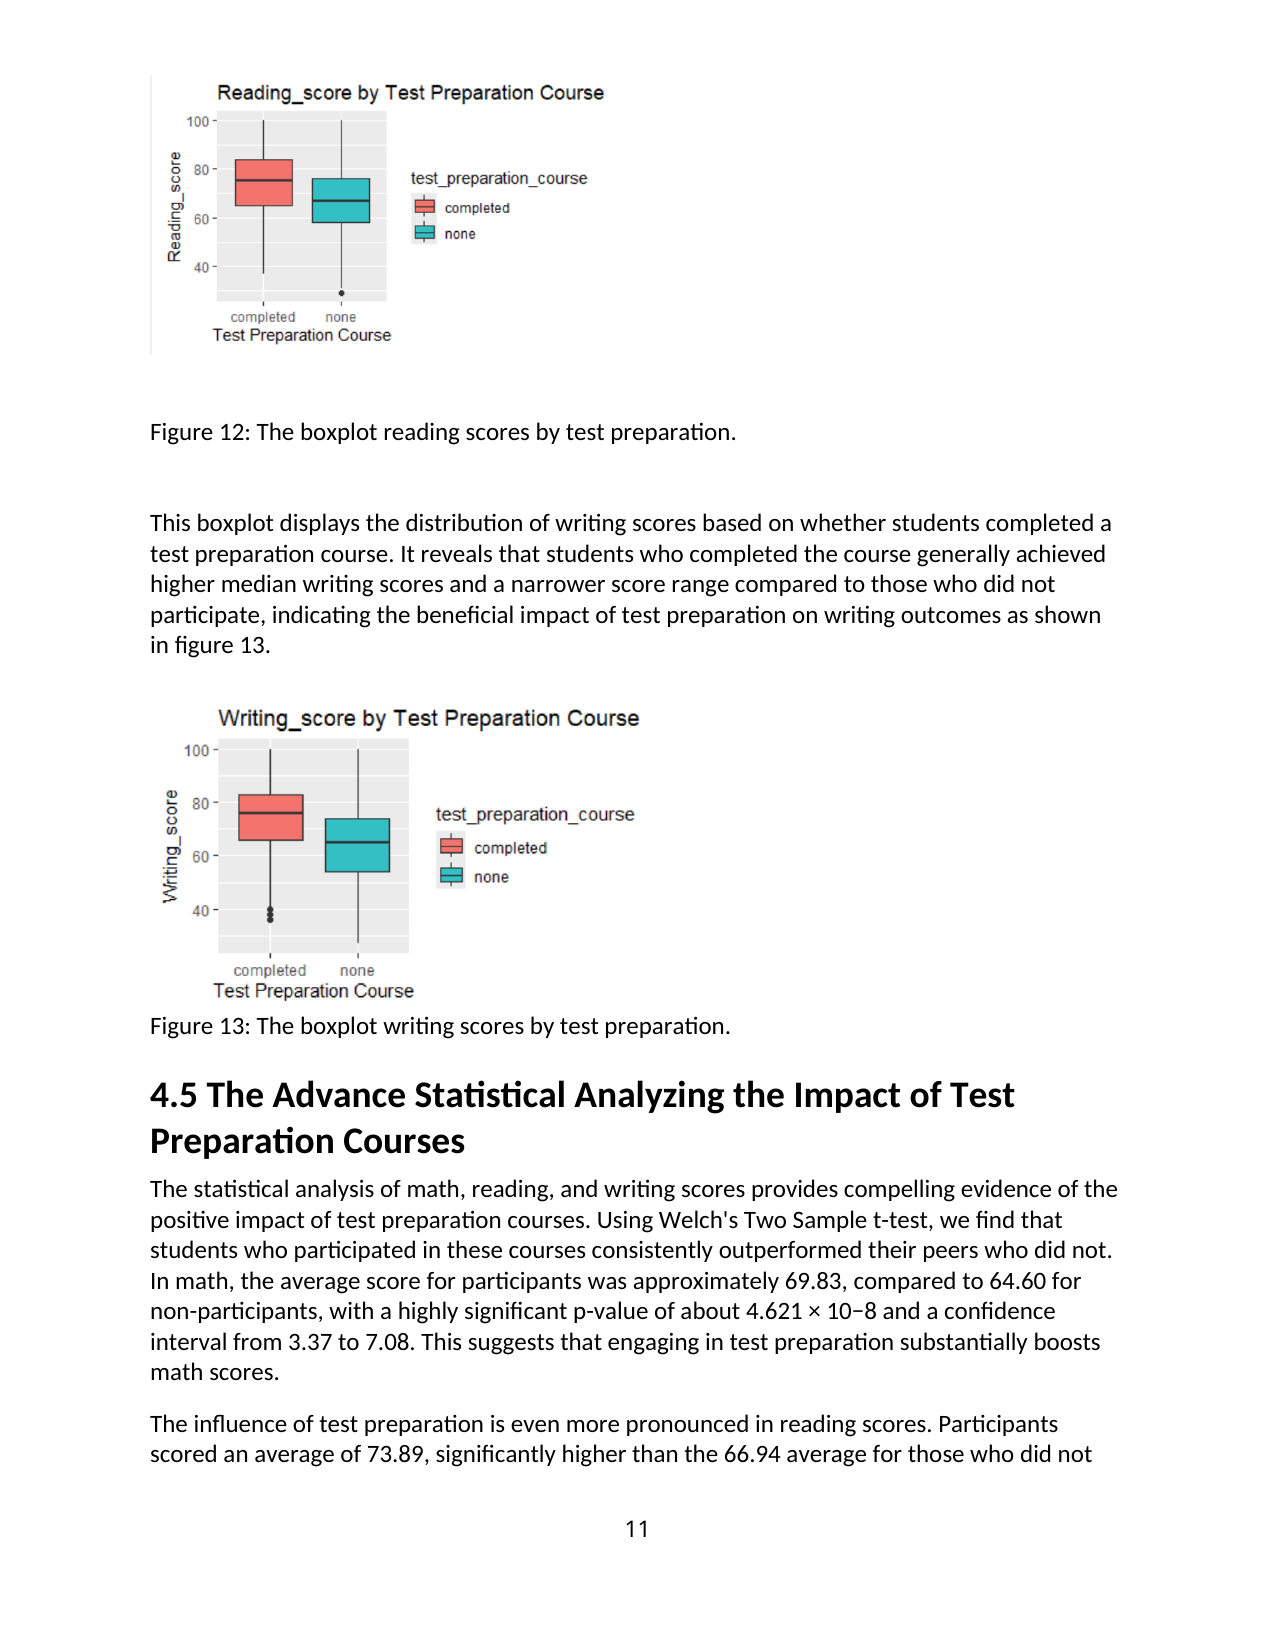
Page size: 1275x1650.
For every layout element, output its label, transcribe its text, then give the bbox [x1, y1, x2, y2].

text The statistical analysis of math, reading, and writing scores provides compelling evidence of the positive impact of test preparation courses. Using Welch's Two Sample t-test, we find that students who participated in these courses consistently outperformed their peers who did not. In math, the average score for participants was approximately 69.83, compared to 64.60 for non-participants, with a highly significant p-value of about 4.621 × 10−8 and a confidence interval from 3.37 to 7.08. This suggests that engaging in test preparation substantially boosts math scores. [150, 1173, 1125, 1387]
text This boxplot displays the distribution of writing scores based on whether students completed a test preparation course. It reveals that students who completed the course generally achieved higher median writing scores and a narrower score range compared to those who did not participate, indicating the beneficial impact of test preparation on writing outcomes as shown in figure 13. [150, 507, 1125, 660]
text Figure 12: The boxplot reading scores by test preparation. [150, 416, 1125, 446]
text 4.5 The Advance Statistical Analyzing the Impact of Test Preparation Courses [150, 1071, 1125, 1163]
text The influence of test preparation is even more pronounced in reading scores. Participants scored an average of 73.89, significantly higher than the 66.94 average for those who did not [150, 1408, 1125, 1469]
text Figure 13: The boxplot writing scores by test preparation. [150, 1010, 1125, 1041]
